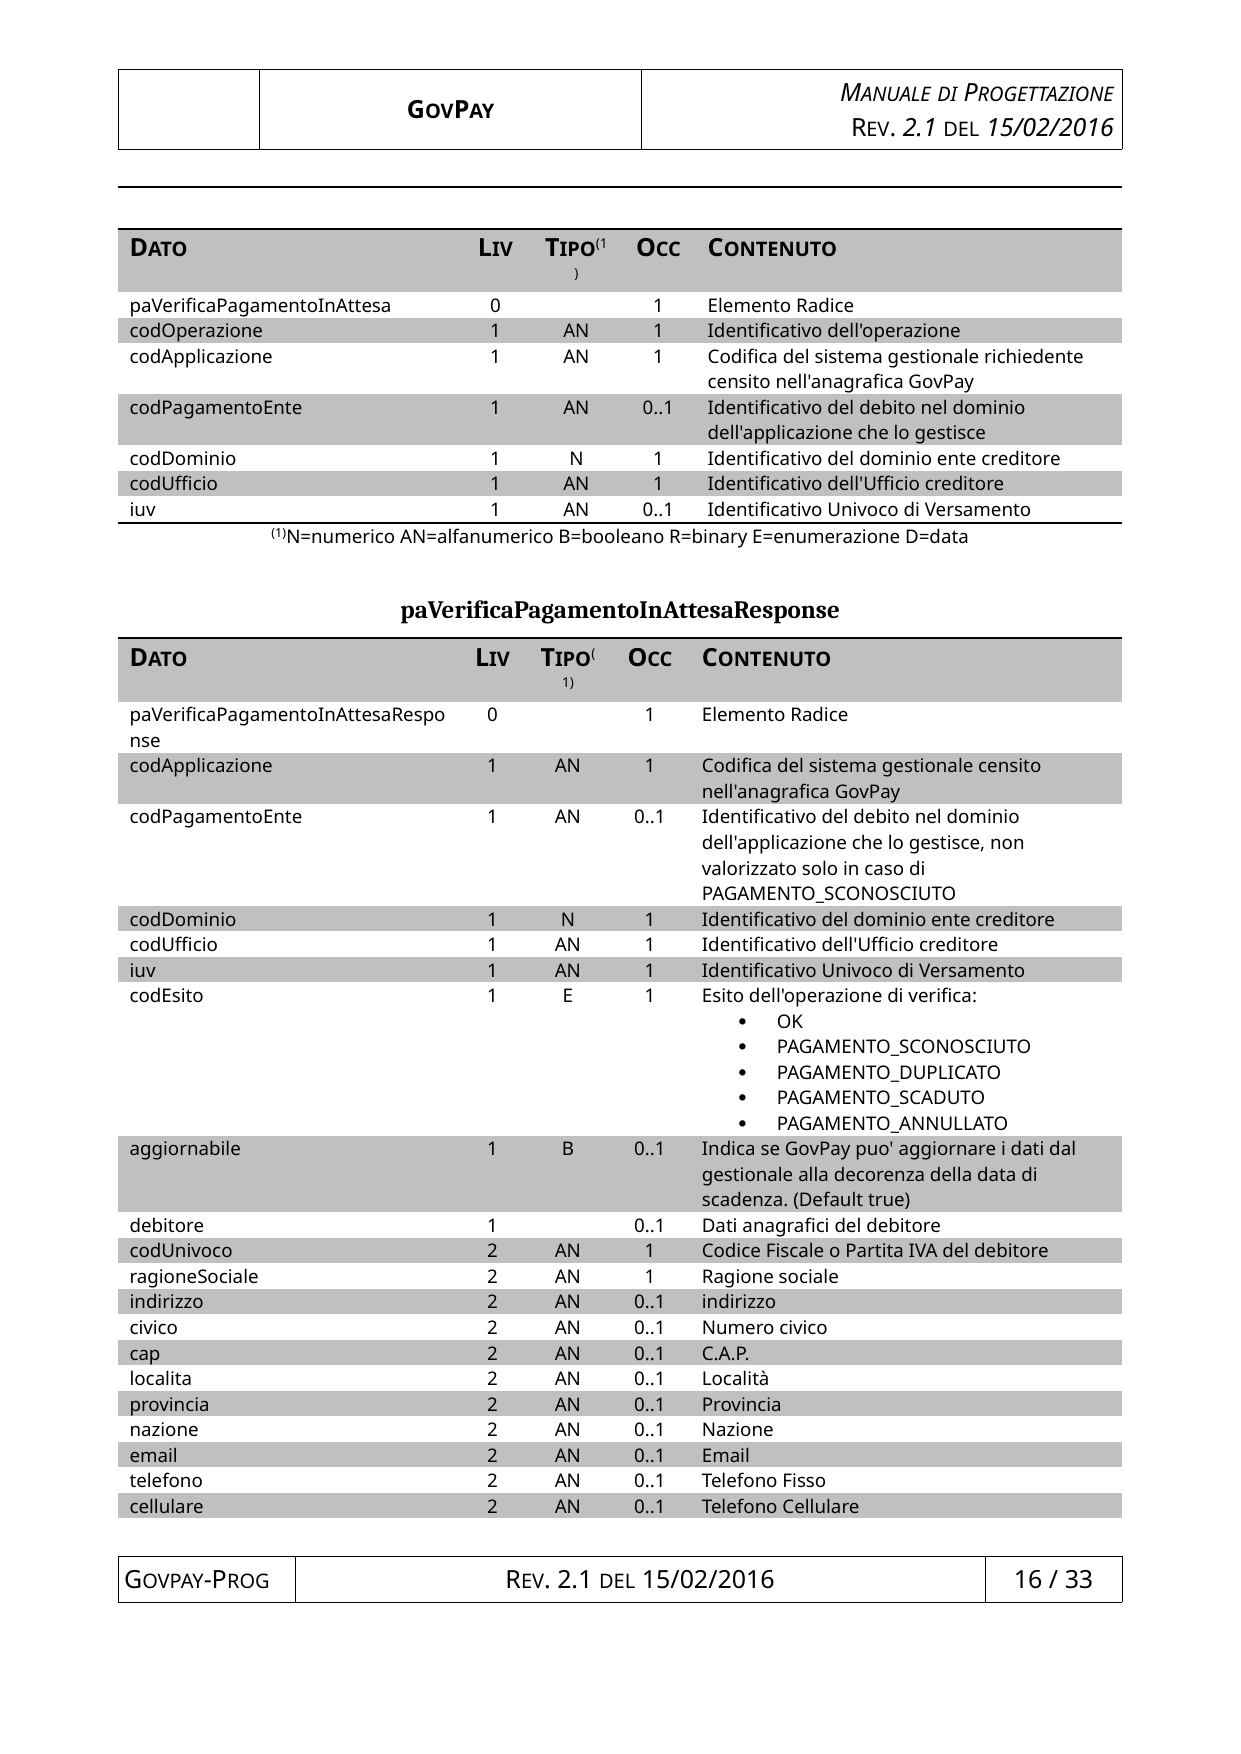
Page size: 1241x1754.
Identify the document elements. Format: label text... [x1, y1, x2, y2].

table_cell codUfficio [118, 931, 458, 957]
table_cell Identificativo del dominio ente creditore [696, 445, 1122, 471]
table_cell 2 [458, 1263, 526, 1289]
table_cell 1 [458, 1136, 526, 1212]
table_cell AN [526, 1416, 609, 1442]
table_cell codPagamentoEnte [118, 394, 458, 445]
table_cell N [526, 906, 609, 931]
table_cell telefono [118, 1468, 458, 1493]
table_cell 1 [458, 957, 526, 982]
table_cell AN [526, 1391, 609, 1416]
table_cell 1 [620, 471, 696, 496]
table_cell Identificativo del dominio ente creditore [690, 906, 1122, 931]
table_cell Ragione sociale [690, 1263, 1122, 1289]
table_cell Contenuto [696, 230, 1122, 292]
table_cell E [526, 983, 609, 1136]
table_cell 1 [458, 445, 532, 471]
table_cell 0..1 [609, 1289, 690, 1314]
table_cell cap [118, 1340, 458, 1365]
table_cell codUfficio [118, 471, 458, 496]
table_cell 1 [620, 343, 696, 394]
table_cell Identificativo del debito nel dominio dell'applicazione che lo gestisce [696, 394, 1122, 445]
table_cell 1 [458, 318, 532, 343]
table_cell paVerificaPagamentoInAttesaResponse [118, 702, 458, 753]
table_cell AN [526, 1263, 609, 1289]
table_cell AN [526, 1442, 609, 1467]
table_cell AN [532, 471, 620, 496]
table_cell 1 [458, 906, 526, 931]
table_cell AN [526, 1365, 609, 1391]
table_cell email [118, 1442, 458, 1467]
table_cell 1 [458, 394, 532, 445]
table_cell Identificativo Univoco di Versamento [696, 496, 1122, 522]
table_cell Occ [609, 639, 690, 702]
table_cell 0..1 [609, 1365, 690, 1391]
table_cell 1 [609, 702, 690, 753]
table_cell Esito dell'operazione di verifica: OK PAGAMENTO_SCONOSCIUTO PAGAMENTO_DUPLICATO PAGAMENTO_SCADUTO PAGAMENTO_ANNULLATO [690, 983, 1122, 1136]
table_cell AN [526, 957, 609, 982]
table_cell 1 [458, 343, 532, 394]
table_cell 1 [609, 906, 690, 931]
table_cell Liv [458, 639, 526, 702]
table_cell indirizzo [690, 1289, 1122, 1314]
table_cell 1 [609, 753, 690, 804]
table_cell 2 [458, 1416, 526, 1442]
table_cell AN [532, 343, 620, 394]
table_cell Elemento Radice [696, 292, 1122, 318]
table_cell 1 [458, 753, 526, 804]
table_cell 0..1 [609, 1391, 690, 1416]
table_cell Dato [118, 230, 458, 292]
table_cell Codice Fiscale o Partita IVA del debitore [690, 1238, 1122, 1263]
table_cell 1 [458, 804, 526, 906]
table_cell 1 [458, 1212, 526, 1238]
table_cell 1 [609, 983, 690, 1136]
table_header paVerificaPagamentoInAttesaResponse [118, 596, 1122, 637]
table_cell AN [532, 318, 620, 343]
table_cell codDominio [118, 906, 458, 931]
table_cell 0..1 [609, 804, 690, 906]
table_cell debitore [118, 1212, 458, 1238]
table_cell nazione [118, 1416, 458, 1442]
table_cell 2 [458, 1289, 526, 1314]
table_cell AN [526, 1468, 609, 1493]
table_cell Liv [458, 230, 532, 292]
table_cell 1 [458, 931, 526, 957]
table_cell 0..1 [609, 1340, 690, 1365]
table_cell 0 [458, 702, 526, 753]
table_cell paVerificaPagamentoInAttesa [118, 292, 458, 318]
table_cell 2 [458, 1340, 526, 1365]
table_cell cellulare [118, 1493, 458, 1518]
table_cell 1 [620, 318, 696, 343]
table_cell Dati anagrafici del debitore [690, 1212, 1122, 1238]
table_cell 0..1 [609, 1212, 690, 1238]
table_cell AN [526, 931, 609, 957]
table_cell 2 [458, 1442, 526, 1467]
table_cell 0..1 [609, 1468, 690, 1493]
table_cell 1 [458, 471, 532, 496]
table_cell Identificativo dell'operazione [696, 318, 1122, 343]
table_cell localita [118, 1365, 458, 1391]
table_cell Elemento Radice [690, 702, 1122, 753]
table_cell Identificativo Univoco di Versamento [690, 957, 1122, 982]
table_cell Località [690, 1365, 1122, 1391]
table_cell AN [526, 1314, 609, 1340]
table_cell AN [526, 1238, 609, 1263]
table_cell 0..1 [609, 1442, 690, 1467]
table_cell Identificativo dell'Ufficio creditore [690, 931, 1122, 957]
table_cell 0..1 [620, 496, 696, 522]
table_cell iuv [118, 957, 458, 982]
table_cell N [532, 445, 620, 471]
table_cell Identificativo del debito nel dominio dell'applicazione che lo gestisce, non valorizzato solo in caso di PAGAMENTO_SCONOSCIUTO [690, 804, 1122, 906]
table_cell 2 [458, 1493, 526, 1518]
table_cell [532, 292, 620, 318]
table_cell codApplicazione [118, 753, 458, 804]
table_cell 0 [458, 292, 532, 318]
table_cell AN [526, 753, 609, 804]
table_cell 0..1 [609, 1314, 690, 1340]
table_cell Tipo(1) [526, 639, 609, 702]
table_cell Contenuto [690, 639, 1122, 702]
table_cell iuv [118, 496, 458, 522]
table_cell Telefono Cellulare [690, 1493, 1122, 1518]
table_cell C.A.P. [690, 1340, 1122, 1365]
table_cell AN [532, 394, 620, 445]
table_cell civico [118, 1314, 458, 1340]
table_cell 2 [458, 1365, 526, 1391]
table_cell Indica se GovPay puo' aggiornare i dati dal gestionale alla decorenza della data di scadenza. (Default true) [690, 1136, 1122, 1212]
table_cell 2 [458, 1314, 526, 1340]
table_cell [526, 1212, 609, 1238]
table_cell codEsito [118, 983, 458, 1136]
table_cell 1 [620, 445, 696, 471]
table_cell [526, 702, 609, 753]
table_cell codOperazione [118, 318, 458, 343]
table_cell ragioneSociale [118, 1263, 458, 1289]
table_cell 2 [458, 1238, 526, 1263]
table_cell codPagamentoEnte [118, 804, 458, 906]
table_cell provincia [118, 1391, 458, 1416]
table_cell 0..1 [609, 1416, 690, 1442]
table_cell Occ [620, 230, 696, 292]
table_cell AN [526, 1340, 609, 1365]
table_cell aggiornabile [118, 1136, 458, 1212]
table_cell B [526, 1136, 609, 1212]
table_cell codDominio [118, 445, 458, 471]
table_cell indirizzo [118, 1289, 458, 1314]
table_cell AN [526, 1493, 609, 1518]
table_cell 1 [609, 931, 690, 957]
table_cell 1 [620, 292, 696, 318]
table_cell AN [526, 804, 609, 906]
table_cell AN [526, 1289, 609, 1314]
table_cell Nazione [690, 1416, 1122, 1442]
table_cell 0..1 [609, 1136, 690, 1212]
table_cell 0..1 [620, 394, 696, 445]
table_cell 0..1 [609, 1493, 690, 1518]
table_cell Telefono Fisso [690, 1468, 1122, 1493]
table_cell Dato [118, 639, 458, 702]
table_cell AN [532, 496, 620, 522]
table_cell Provincia [690, 1391, 1122, 1416]
table_cell Email [690, 1442, 1122, 1467]
table_cell Tipo(1) [532, 230, 620, 292]
text (1)N=numerico AN=alfanumerico B=booleano R=binary E=enumerazione D=data [118, 524, 1122, 549]
table_header [118, 188, 1122, 227]
table_cell codApplicazione [118, 343, 458, 394]
table_cell 1 [609, 957, 690, 982]
table_cell Identificativo dell'Ufficio creditore [696, 471, 1122, 496]
table_cell 2 [458, 1391, 526, 1416]
table_cell 2 [458, 1468, 526, 1493]
table_cell 1 [458, 983, 526, 1136]
table_cell Codifica del sistema gestionale richiedente censito nell'anagrafica GovPay [696, 343, 1122, 394]
table_cell 1 [609, 1238, 690, 1263]
table_cell 1 [458, 496, 532, 522]
table_cell 1 [609, 1263, 690, 1289]
table_cell Codifica del sistema gestionale censito nell'anagrafica GovPay [690, 753, 1122, 804]
table_cell Numero civico [690, 1314, 1122, 1340]
table_cell codUnivoco [118, 1238, 458, 1263]
